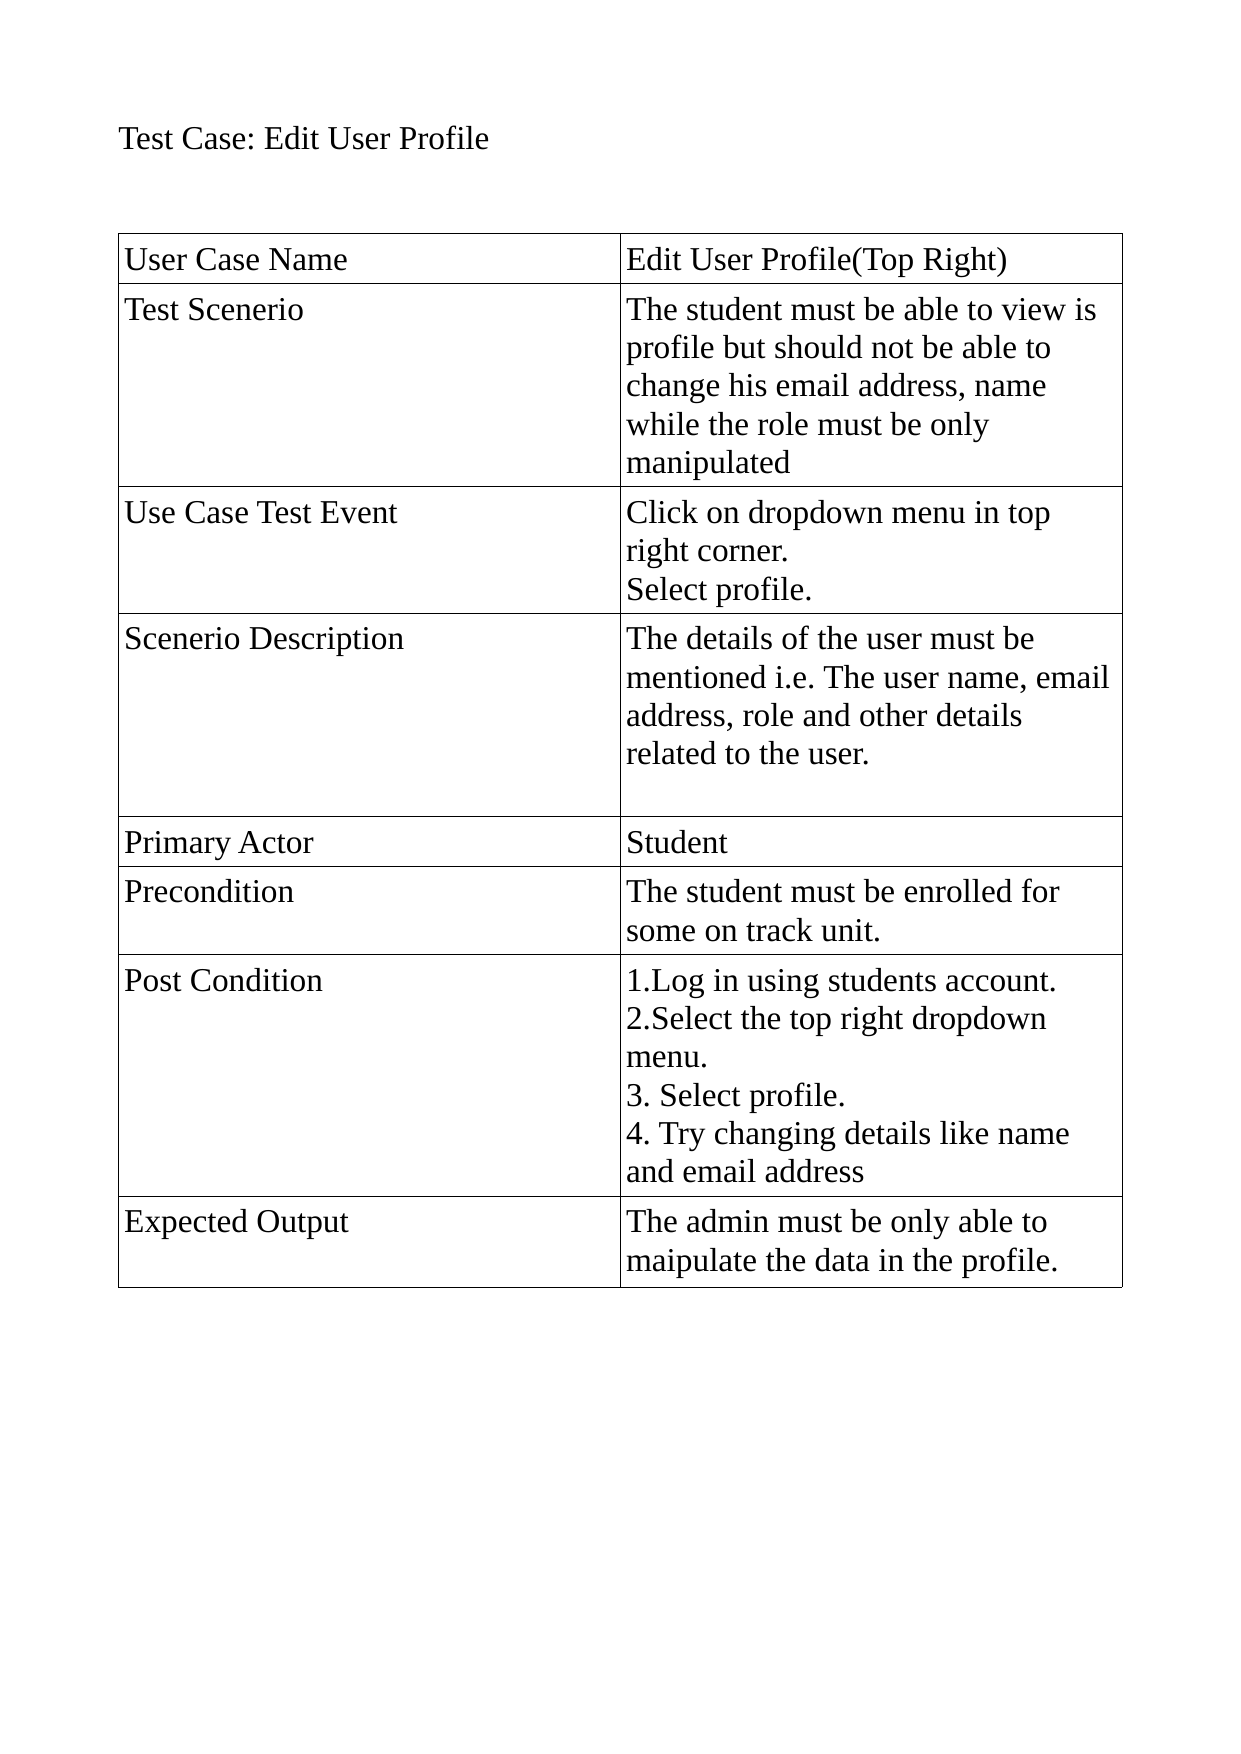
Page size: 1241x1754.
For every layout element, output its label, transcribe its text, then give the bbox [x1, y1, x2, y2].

table_cell Precondition [119, 867, 620, 954]
table_cell Student [621, 817, 1122, 866]
table_cell Post Condition [119, 955, 620, 1196]
table_cell The student must be enrolled for some on track unit. [621, 867, 1122, 954]
table_cell The details of the user must be mentioned i.e. The user name, email address, role and other details related to the user. [621, 614, 1122, 816]
table_cell Scenerio Description [119, 614, 620, 816]
table_cell Primary Actor [119, 817, 620, 866]
table_header Edit User Profile(Top Right) [621, 234, 1122, 283]
table_cell Expected Output [119, 1197, 620, 1287]
table_cell The admin must be only able to maipulate the data in the profile. [621, 1197, 1122, 1287]
table_header User Case Name [119, 234, 620, 283]
table_cell Test Scenerio [119, 284, 620, 486]
table_cell The student must be able to view is profile but should not be able to change his email address, name while the role must be only manipulated [621, 284, 1122, 486]
text Test Case: Edit User Profile [118, 118, 1122, 156]
table_cell Click on dropdown menu in top right corner. Select profile. [621, 487, 1122, 613]
table_cell Use Case Test Event [119, 487, 620, 613]
table_cell 1.Log in using students account. 2.Select the top right dropdown menu. 3. Select profile. 4. Try changing details like name and email address [621, 955, 1122, 1196]
